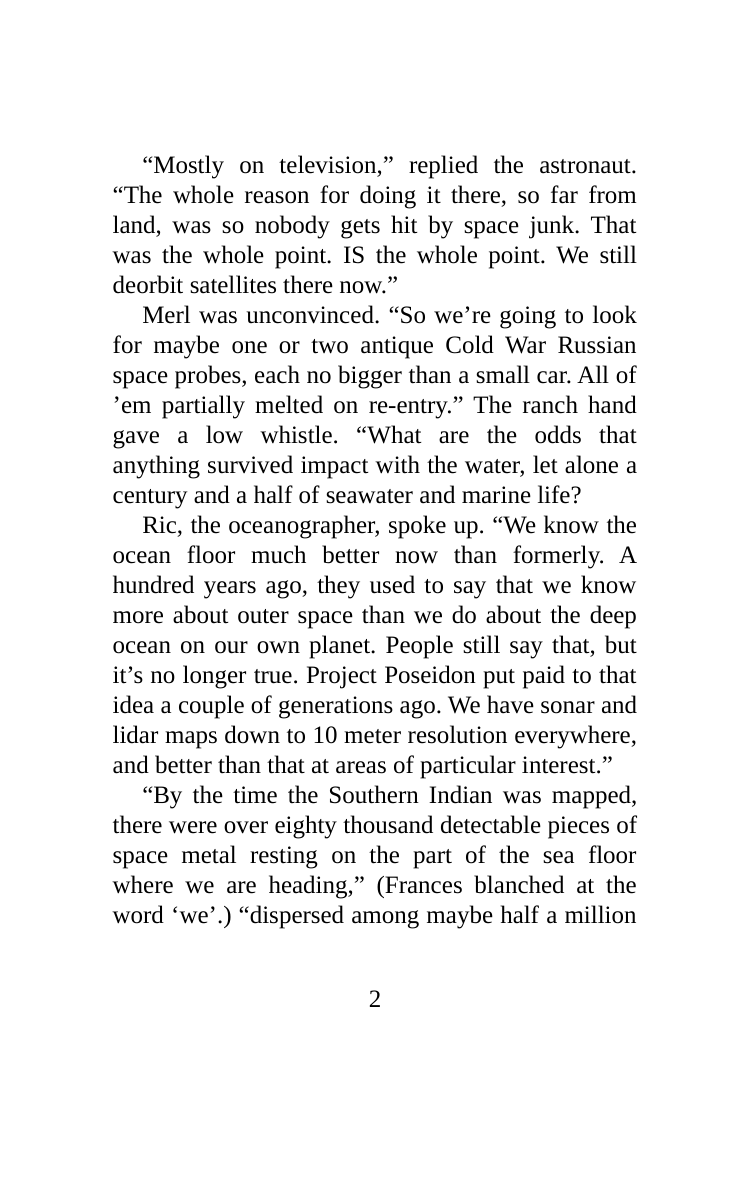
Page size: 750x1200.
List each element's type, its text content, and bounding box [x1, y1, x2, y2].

text Merl was unconvinced. “So we’re going to look for maybe one or two antique Cold War Russian space probes, each no bigger than a small car. All of ’em partially melted on re-entry.” The ranch hand gave a low whistle. “What are the odds that anything survived impact with the water, let alone a century and a half of seawater and marine life? [112, 300, 637, 510]
text “By the time the Southern Indian was mapped, there were over eighty thousand detectable pieces of space metal resting on the part of the sea floor where we are heading,” (Frances blanched at the word ‘we’.) “dispersed among maybe half a million [112, 780, 637, 930]
text “Mostly on television,” replied the astronaut. “The whole reason for doing it there, so far from land, was so nobody gets hit by space junk. That was the whole point. IS the whole point. We still deorbit satellites there now.” [112, 150, 637, 300]
text Ric, the oceanographer, spoke up. “We know the ocean floor much better now than formerly. A hundred years ago, they used to say that we know more about outer space than we do about the deep ocean on our own planet. People still say that, but it’s no longer true. Project Poseidon put paid to that idea a couple of generations ago. We have sonar and lidar maps down to 10 meter resolution everywhere, and better than that at areas of particular interest.” [112, 510, 637, 780]
